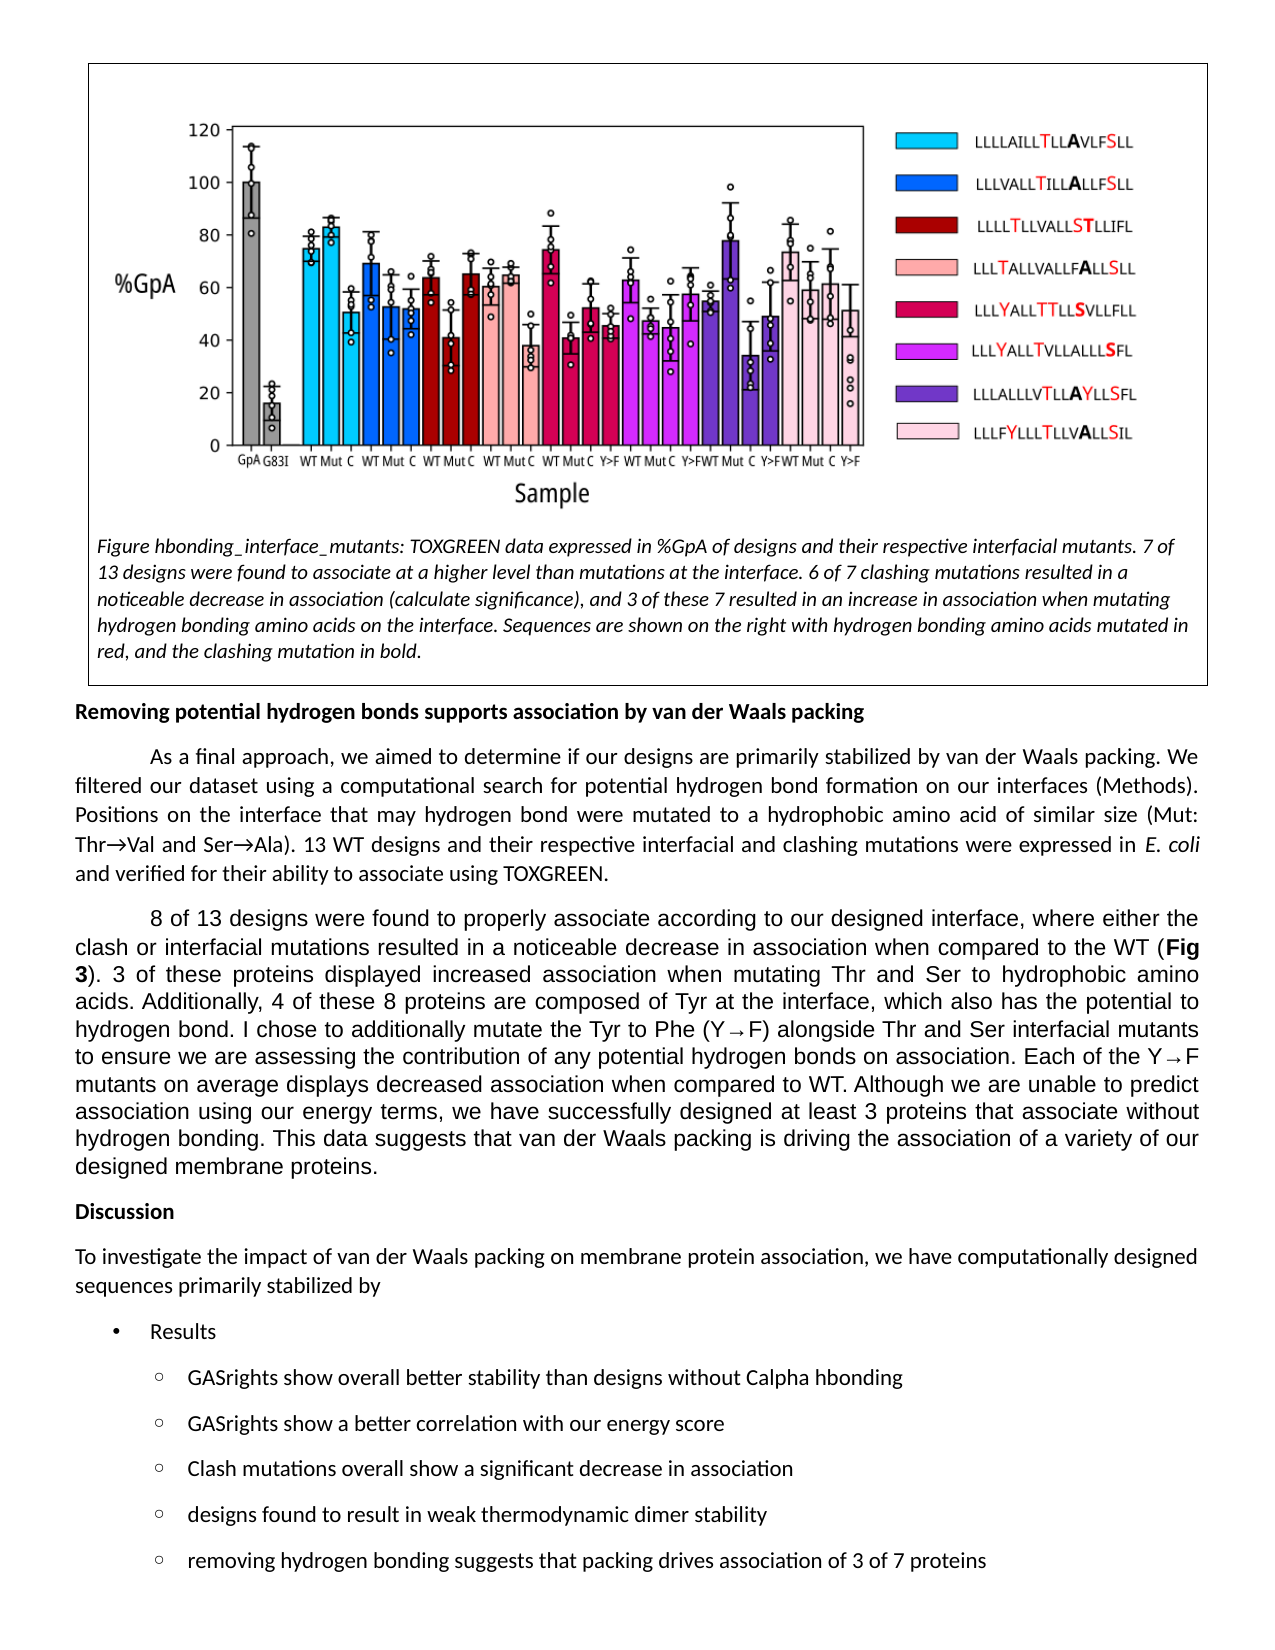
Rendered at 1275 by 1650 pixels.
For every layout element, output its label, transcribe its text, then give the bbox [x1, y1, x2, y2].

text Removing potential hydrogen bonds supports association by van der Waals packing [75, 75, 1200, 725]
text Figure hbonding_interface_mutants: TOXGREEN data expressed in %GpA of designs and their respective interfacial mutants. 7 of 13 designs were found to associate at a higher level than mutations at the interface. 6 of 7 clashing mutations resulted in a noticeable decrease in association (calculate significance), and 3 of these 7 resulted in an increase in association when mutating hydrogen bonding amino acids on the interface. Sequences are shown on the right with hydrogen bonding amino acids mutated in red, and the clashing mutation in bold. [97, 84, 1198, 664]
list removing hydrogen bonding suggests that packing drives association of 3 of 7 proteins [150, 1546, 1200, 1574]
list GASrights show a better correlation with our energy score [150, 1409, 1200, 1437]
list GASrights show overall better stability than designs without Calpha hbonding [150, 1363, 1200, 1391]
picture [103, 74, 1185, 521]
text As a final approach, we aimed to determine if our designs are primarily stabilized by van der Waals packing. We filtered our dataset using a computational search for potential hydrogen bond formation on our interfaces (Methods). Positions on the interface that may hydrogen bond were mutated to a hydrophobic amino acid of similar size (Mut: Thr→Val and Ser→Ala). 13 WT designs and their respective interfacial and clashing mutations were expressed in E. coli and verified for their ability to associate using TOXGREEN. [75, 742, 1200, 887]
list designs found to result in weak thermodynamic dimer stability [150, 1500, 1200, 1528]
text To investigate the impact of van der Waals packing on membrane protein association, we have computationally designed sequences primarily stabilized by [75, 1242, 1200, 1299]
text Removing potential hydrogen bonds supports association by van der Waals packing [89, 64, 1207, 685]
text 8 of 13 designs were found to properly associate according to our designed interface, where either the clash or interfacial mutations resulted in a noticeable decrease in association when compared to the WT (Fig 3). 3 of these proteins displayed increased association when mutating Thr and Ser to hydrophobic amino acids. Additionally, 4 of these 8 proteins are composed of Tyr at the interface, which also has the potential to hydrogen bond. I chose to additionally mutate the Tyr to Phe (Y→F) alongside Thr and Ser interfacial mutants to ensure we are assessing the contribution of any potential hydrogen bonds on association. Each of the Y→F mutants on average displays decreased association when compared to WT. Although we are unable to predict association using our energy terms, we have successfully designed at least 3 proteins that associate without hydrogen bonding. This data suggests that van der Waals packing is driving the association of a variety of our designed membrane proteins. [75, 904, 1200, 1179]
text Discussion [75, 1197, 1200, 1225]
list Results [112, 1317, 1200, 1345]
list Clash mutations overall show a significant decrease in association [150, 1454, 1200, 1482]
